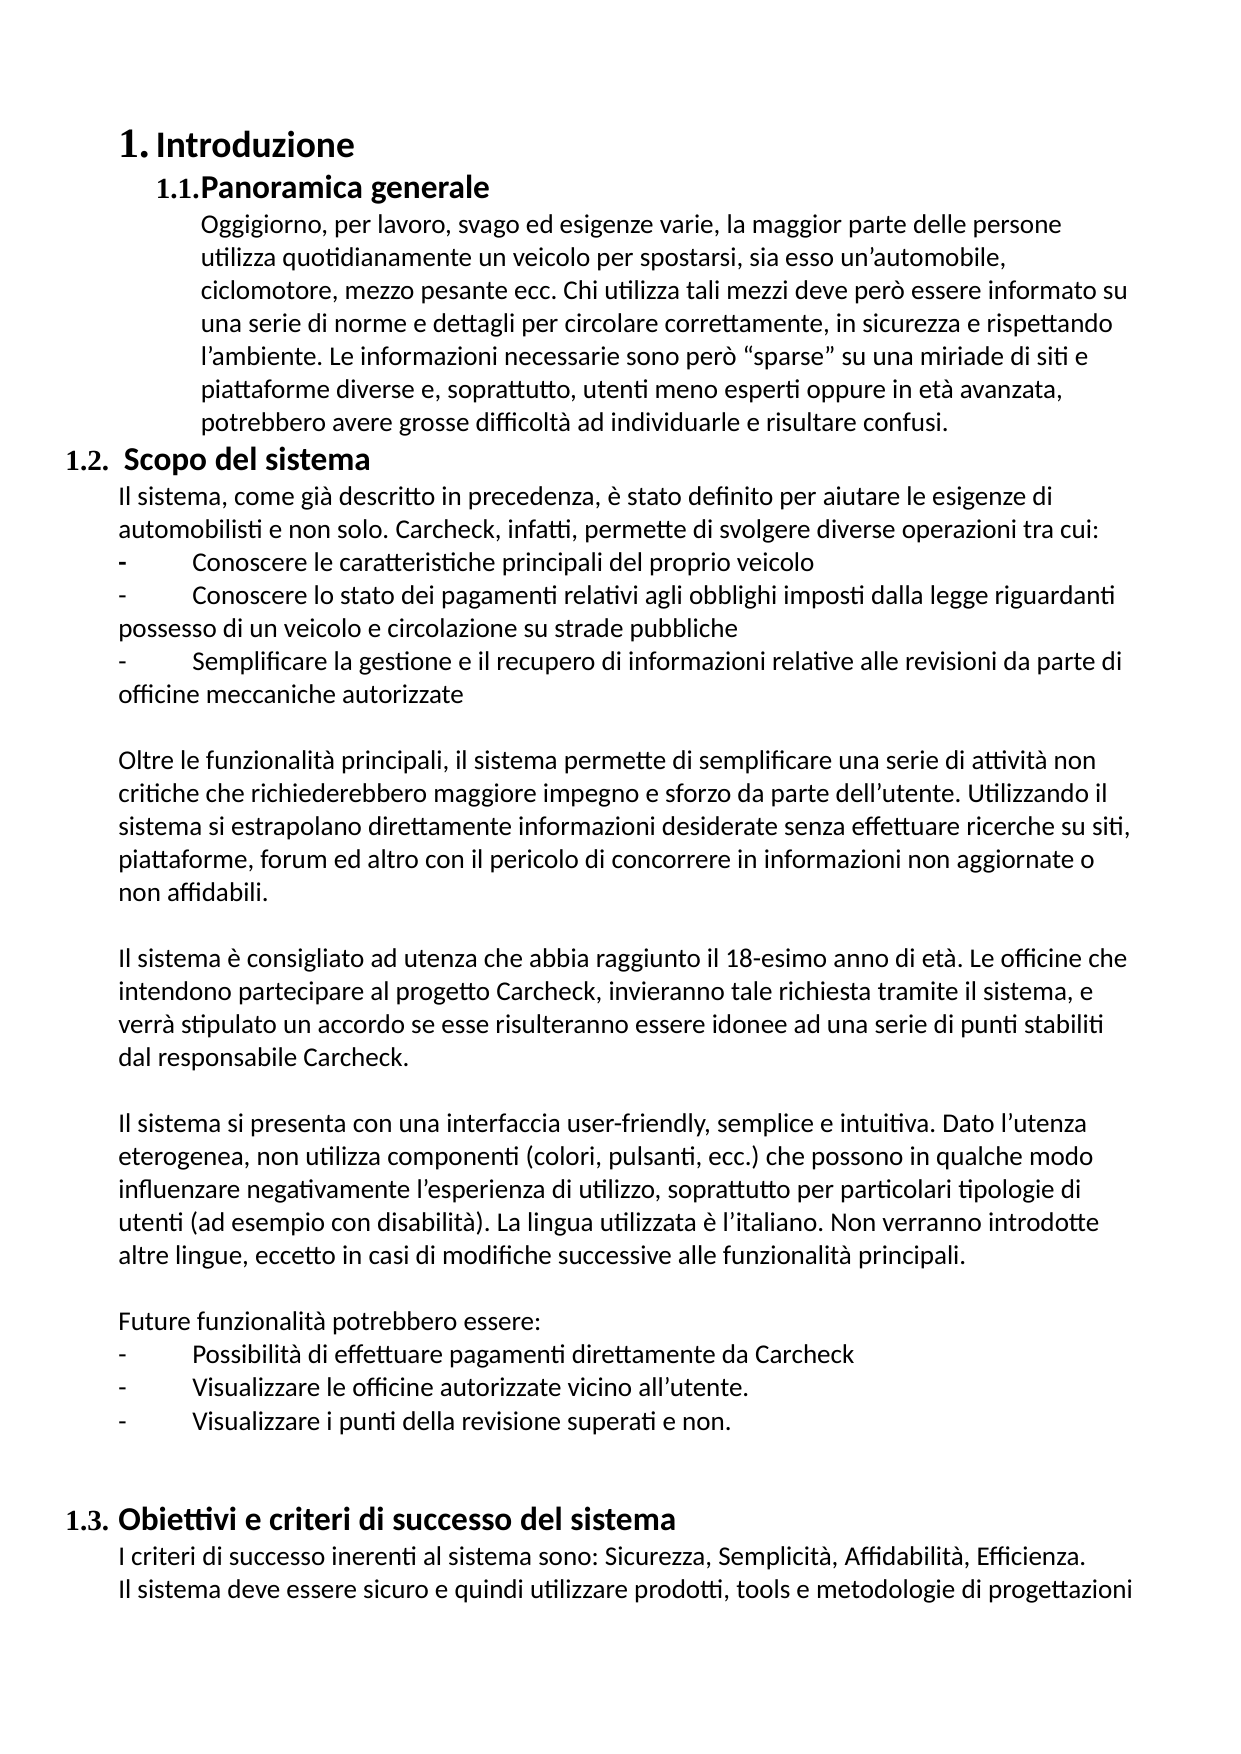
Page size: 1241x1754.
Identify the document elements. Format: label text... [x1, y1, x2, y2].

list Scopo del sistema Il sistema, come già descritto in precedenza, è stato definito per aiutare le esigenze di automobilisti e non solo. Carcheck, infatti, permette di svolgere diverse operazioni tra cui: - Conoscere le caratteristiche principali del proprio veicolo - Conoscere lo stato dei pagamenti relativi agli obblighi imposti dalla legge riguardanti possesso di un veicolo e circolazione su strade pubbliche - Semplificare la gestione e il recupero di informazioni relative alle revisioni da parte di officine meccaniche autorizzate Oltre le funzionalità principali, il sistema permette di semplificare una serie di attività non critiche che richiederebbero maggiore impegno e sforzo da parte dell’utente. Utilizzando il sistema si estrapolano direttamente informazioni desiderate senza effettuare ricerche su siti, piattaforme, forum ed altro con il pericolo di concorrere in informazioni non aggiornate o non affidabili. Il sistema è consigliato ad utenza che abbia raggiunto il 18-esimo anno di età. Le officine che intendono partecipare al progetto Carcheck, invieranno tale richiesta tramite il sistema, e verrà stipulato un accordo se esse risulteranno essere idonee ad una serie di punti stabiliti dal responsabile Carcheck. Il sistema si presenta con una interfaccia user-friendly, semplice e intuitiva. Dato l’utenza eterogenea, non utilizza componenti (colori, pulsanti, ecc.) che possono in qualche modo influenzare negativamente l’esperienza di utilizzo, soprattutto per particolari tipologie di utenti (ad esempio con disabilità). La lingua utilizzata è l’italiano. Non verranno introdotte altre lingue, eccetto in casi di modifiche successive alle funzionalità principali. Future funzionalità potrebbero essere: - Possibilità di effettuare pagamenti direttamente da Carcheck - Visualizzare le officine autorizzate vicino all’utente. - Visualizzare i punti della revisione superati e non. [65, 438, 1137, 1498]
list Panoramica generale Oggigiorno, per lavoro, svago ed esigenze varie, la maggior parte delle persone utilizza quotidianamente un veicolo per spostarsi, sia esso un’automobile, ciclomotore, mezzo pesante ecc. Chi utilizza tali mezzi deve però essere informato su una serie di norme e dettagli per circolare correttamente, in sicurezza e rispettando l’ambiente. Le informazioni necessarie sono però “sparse” su una miriade di siti e piattaforme diverse e, soprattutto, utenti meno esperti oppure in età avanzata, potrebbero avere grosse difficoltà ad individuarle e risultare confusi. [156, 166, 1137, 438]
list Introduzione [118, 118, 1137, 166]
list Obiettivi e criteri di successo del sistema I criteri di successo inerenti al sistema sono: Sicurezza, Semplicità, Affidabilità, Efficienza. Il sistema deve essere sicuro e quindi utilizzare prodotti, tools e metodologie di progettazioni [65, 1498, 1137, 1605]
